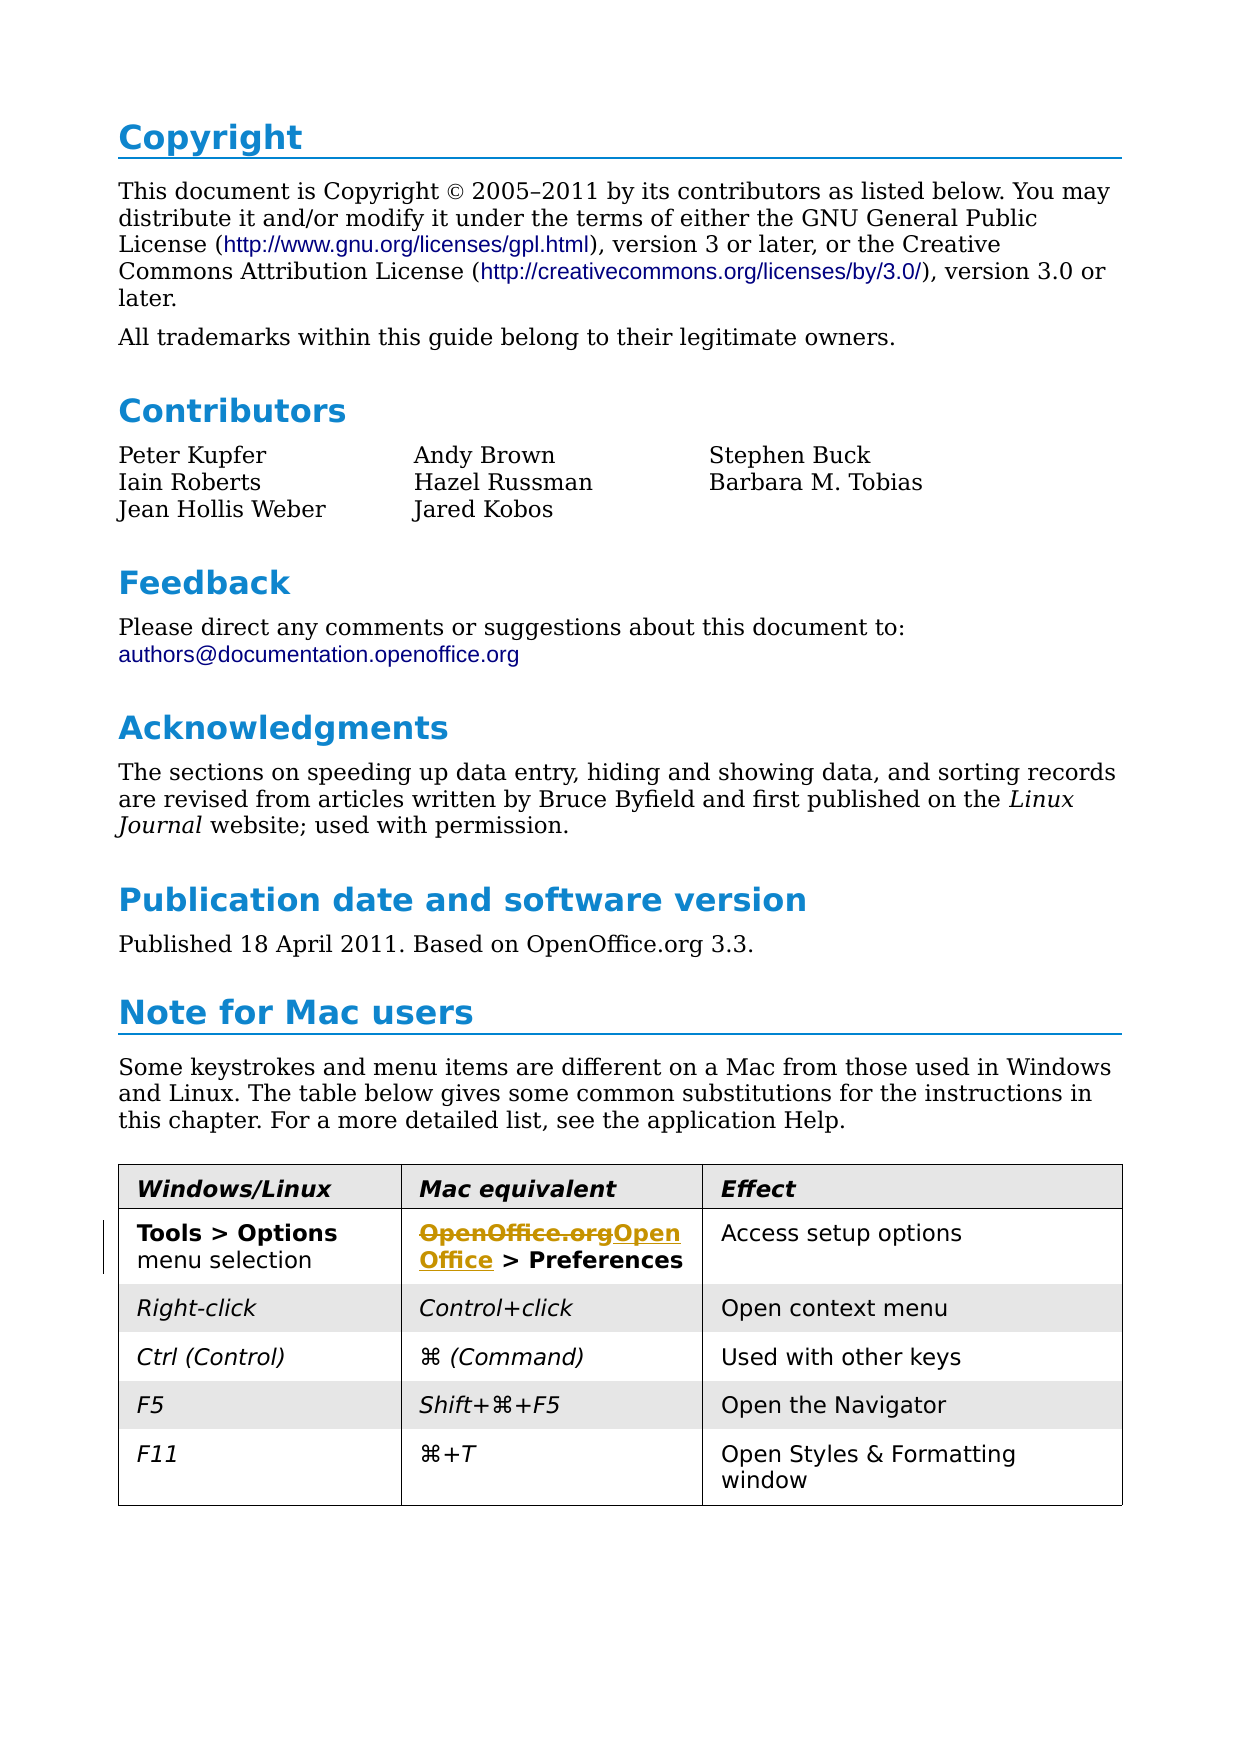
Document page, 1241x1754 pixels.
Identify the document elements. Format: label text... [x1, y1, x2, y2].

text This document is Copyright © 2005–2011 by its contributors as listed below. You may distribute it and/or modify it under the terms of either the GNU General Public License (http://www.gnu.org/licenses/gpl.html), version 3 or later, or the Creative Commons Attribution License (http://creativecommons.org/licenses/by/3.0/), version 3.0 or later. [118, 178, 1122, 312]
subtitle Copyright [118, 118, 1122, 157]
table_cell Ctrl (Control) [119, 1332, 401, 1381]
table_cell Open the Navigator [703, 1381, 1122, 1429]
table_cell Access setup options [703, 1209, 1122, 1284]
table_cell Tools > Options menu selection [119, 1209, 401, 1284]
text Feedback [118, 565, 1122, 602]
table_header Windows/Linux [119, 1165, 401, 1208]
table_header Effect [703, 1165, 1122, 1208]
table_header Mac equivalent [402, 1165, 702, 1208]
table_cell Right-click [119, 1284, 401, 1332]
text Some keystrokes and menu items are different on a Mac from those used in Windows and Linux. The table below gives some common substitutions for the instructions in this chapter. For a more detailed list, see the application Help. [118, 1054, 1122, 1134]
text Peter Kupfer Andy Brown Stephen Buck Iain Roberts Hazel Russman Barbara M. Tobias Jean Hollis Weber Jared Kobos [118, 443, 1122, 523]
text Acknowledgments [118, 709, 1122, 747]
table_cell Used with other keys [703, 1332, 1122, 1381]
table_cell Open Styles & Formatting window [703, 1429, 1122, 1504]
text Please direct any comments or suggestions about this document to: authors@documentation.openoffice.org [118, 614, 1122, 667]
table_cell F5 [119, 1381, 401, 1429]
table_cell OpenOffice > Preferences [402, 1209, 702, 1284]
table_cell z (Command) [402, 1332, 702, 1381]
text Published 18 April 2011. Based on OpenOffice.org 3.3. [118, 931, 1122, 958]
text All trademarks within this guide belong to their legitimate owners. [118, 324, 1122, 351]
text Contributors [118, 393, 1122, 430]
table_cell Open context menu [703, 1284, 1122, 1332]
subtitle Note for Mac users [118, 994, 1122, 1033]
table_cell Shift+z+F5 [402, 1381, 702, 1429]
text Publication date and software version [118, 881, 1122, 919]
table_cell Control+click [402, 1284, 702, 1332]
table_cell z+T [402, 1429, 702, 1504]
text The sections on speeding up data entry, hiding and showing data, and sorting records are revised from articles written by Bruce Byfield and first published on the Linux Journal website; used with permission. [118, 759, 1122, 839]
table_cell F11 [119, 1429, 401, 1504]
